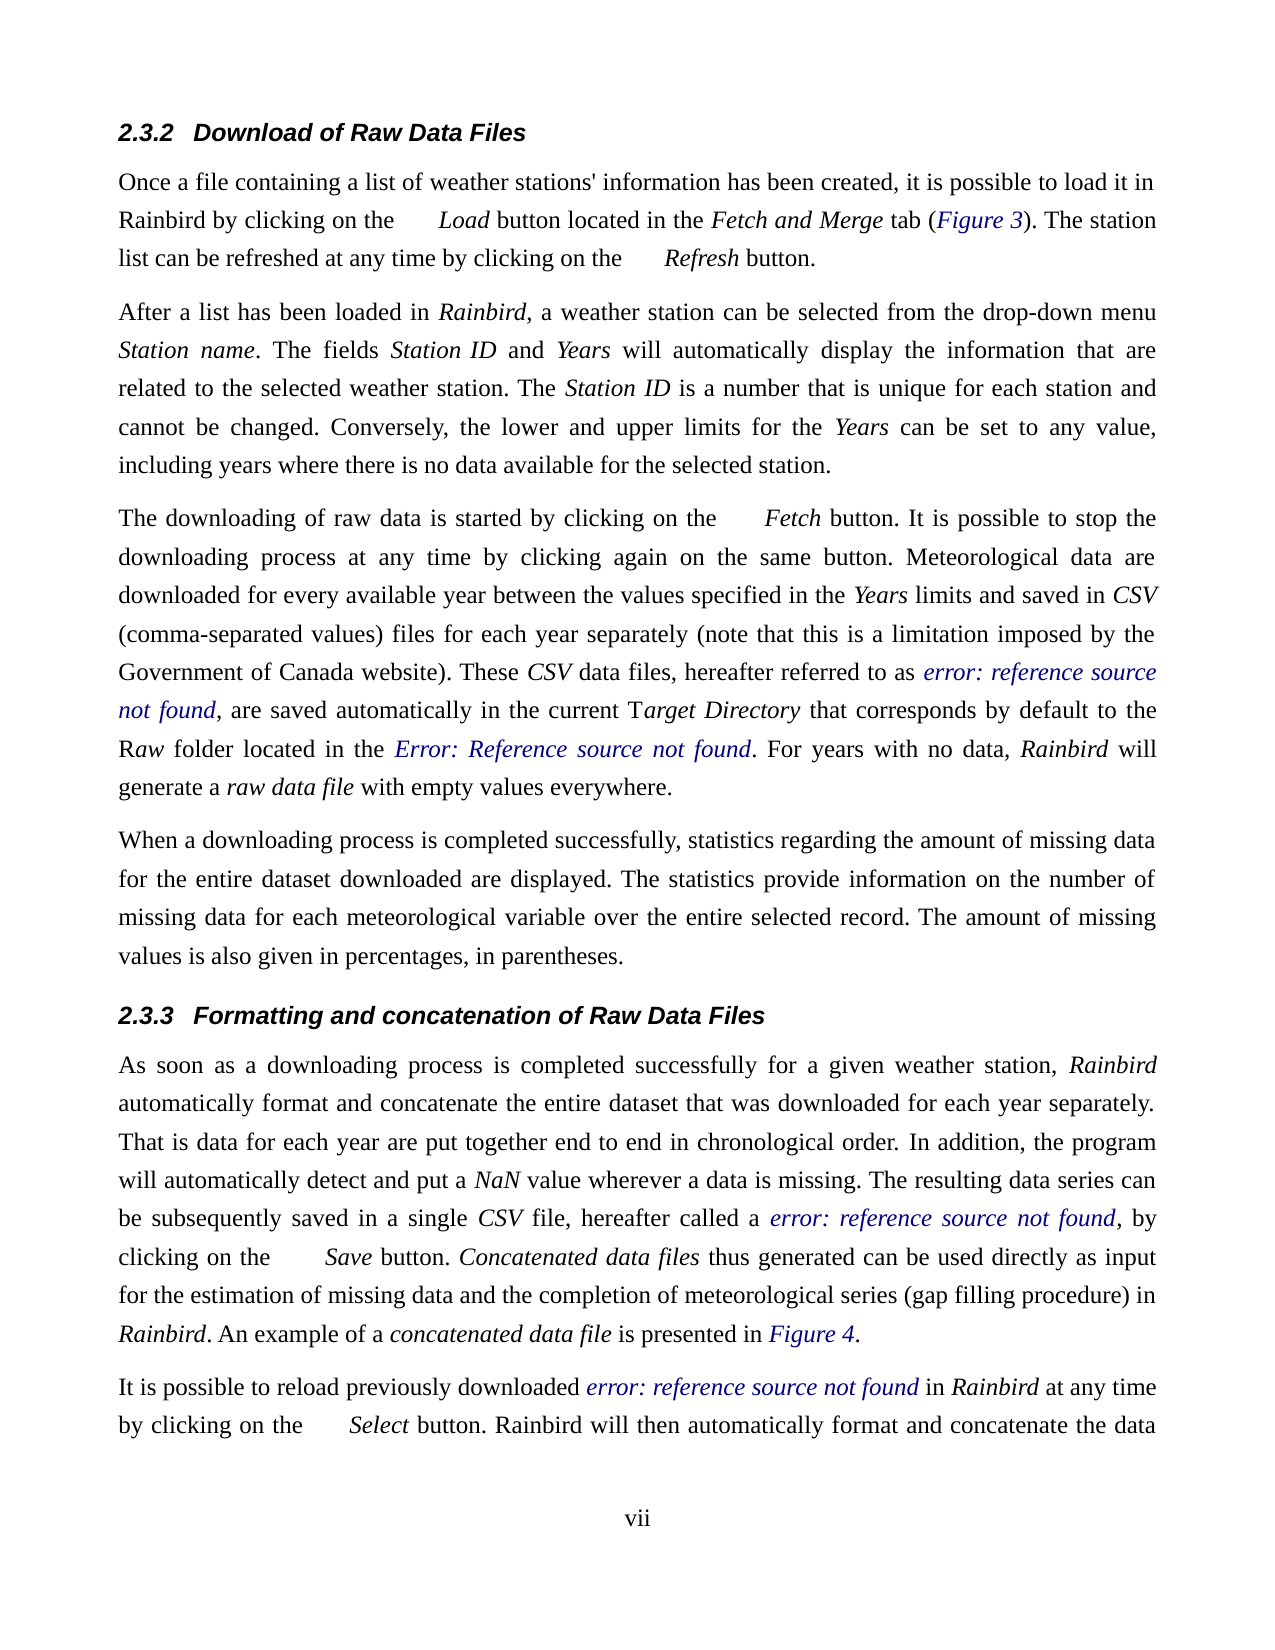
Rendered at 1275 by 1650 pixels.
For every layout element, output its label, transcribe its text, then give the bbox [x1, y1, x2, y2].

subtitle Formatting and concatenation of Raw Data Files [118, 1001, 1157, 1030]
text As soon as a downloading process is completed successfully for a given weather station, Rainbird automatically format and concatenate the entire dataset that was downloaded for each year separately. That is data for each year are put together end to end in chronological order. In addition, the program will automatically detect and put a NaN value wherever a data is missing. The resulting data series can be subsequently saved in a single CSV file, hereafter called a Error: Reference source not found, by clicking on the Save button. Concatenated data files thus generated can be used directly as input for the estimation of missing data and the completion of meteorological series (gap filling procedure) in Rainbird. An example of a concatenated data file is presented in Figure 4. [118, 1042, 1157, 1350]
text After a list has been loaded in Rainbird, a weather station can be selected from the drop-down menu Station name. The fields Station ID and Years will automatically display the information that are related to the selected weather station. The Station ID is a number that is unique for each station and cannot be changed. Conversely, the lower and upper limits for the Years can be set to any value, including years where there is no data available for the selected station. [118, 289, 1157, 481]
text It is possible to reload previously downloaded Error: Reference source not found in Rainbird at any time by clicking on the Select button. Rainbird will then automatically format and concatenate the data [118, 1364, 1157, 1441]
text Once a file containing a list of weather stations' information has been created, it is possible to load it in Rainbird by clicking on the Load button located in the Fetch and Merge tab (Figure 3). The station list can be refreshed at any time by clicking on the Refresh button. [118, 159, 1157, 274]
text The downloading of raw data is started by clicking on the Fetch button. It is possible to stop the downloading process at any time by clicking again on the same button. Meteorological data are downloaded for every available year between the values specified in the Years limits and saved in CSV (comma-separated values) files for each year separately (note that this is a limitation imposed by the Government of Canada website). These CSV data files, hereafter referred to as Error: Reference source not found, are saved automatically in the current Target Directory that corresponds by default to the Raw folder located in the Error: Reference source not found. For years with no data, Rainbird will generate a raw data file with empty values everywhere. [118, 496, 1157, 803]
subtitle Download of Raw Data Files [118, 118, 1157, 147]
text When a downloading process is completed successfully, statistics regarding the amount of missing data for the entire dataset downloaded are displayed. The statistics provide information on the number of missing data for each meteorological variable over the entire selected record. The amount of missing values is also given in percentages, in parentheses. [118, 818, 1157, 972]
